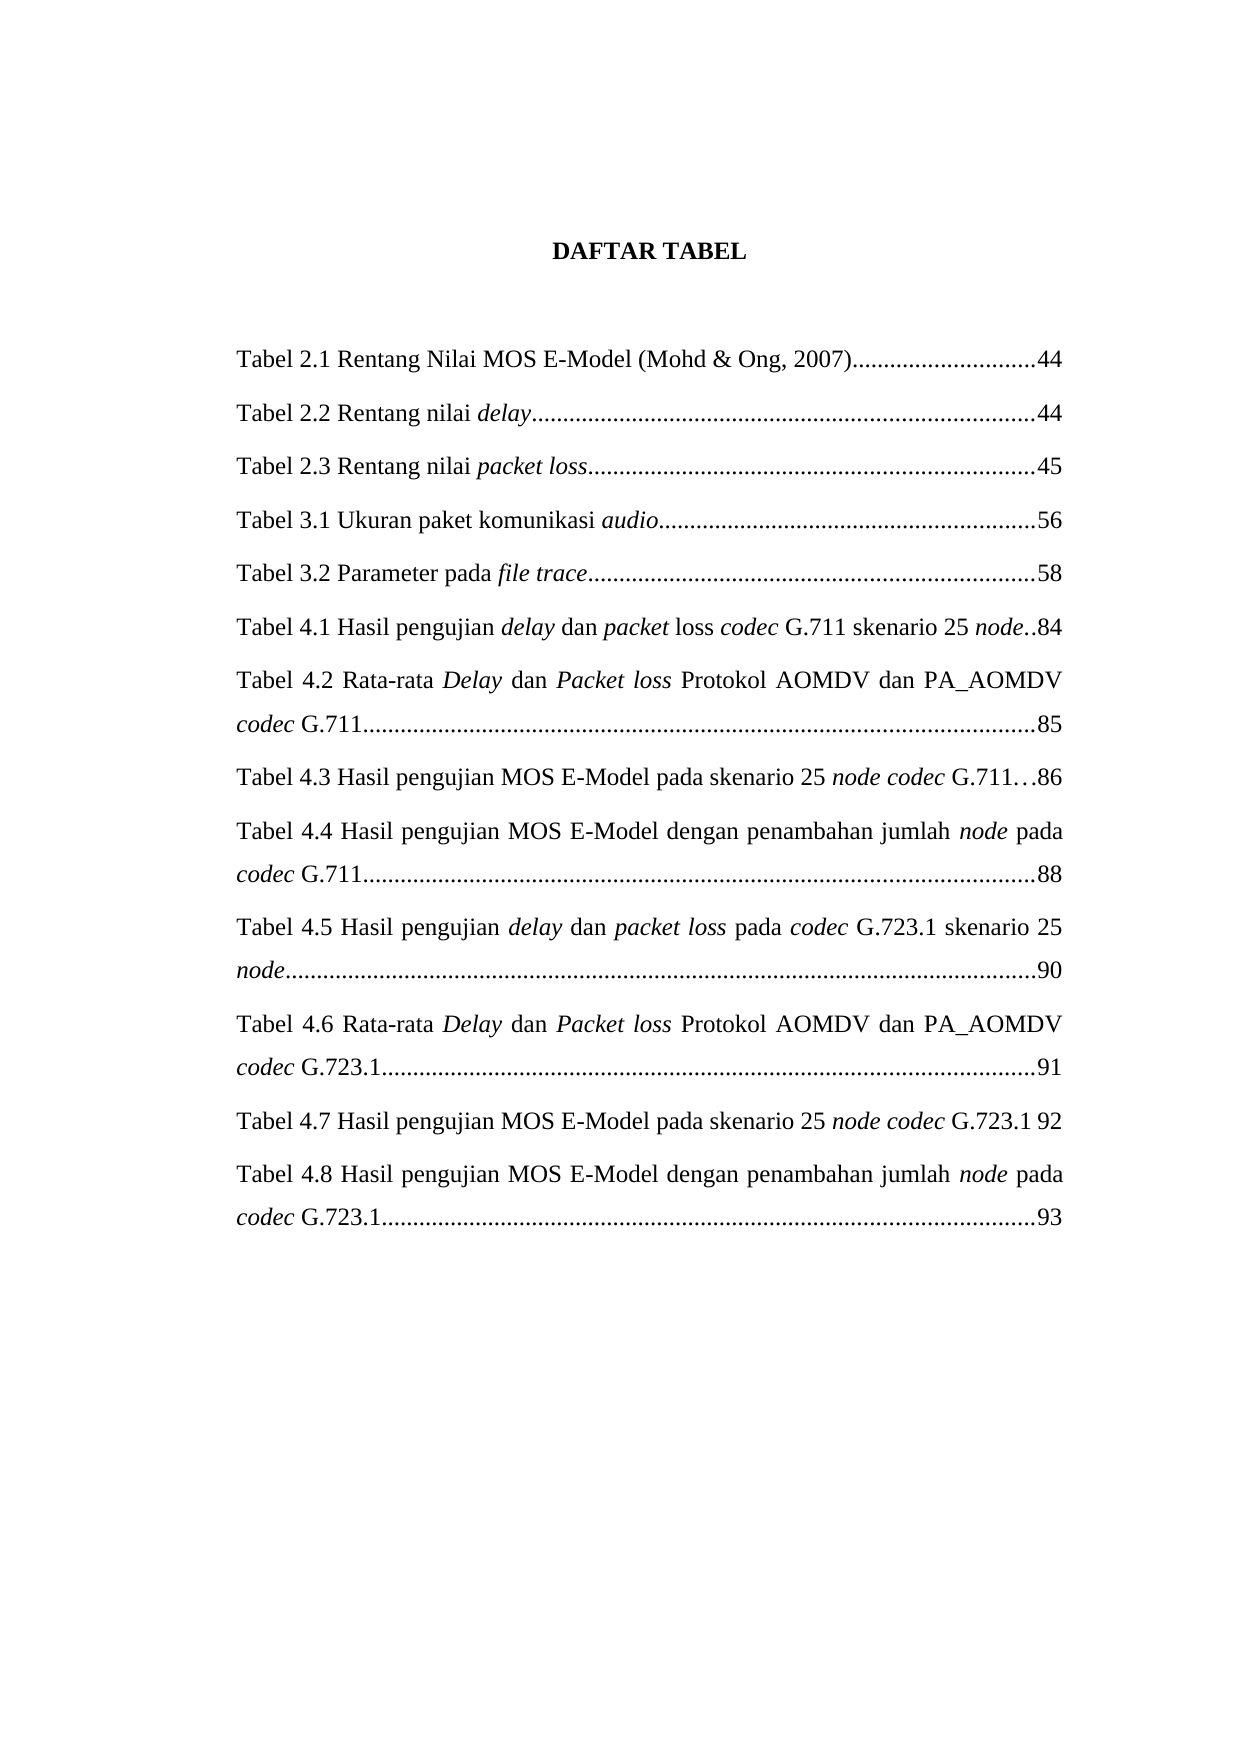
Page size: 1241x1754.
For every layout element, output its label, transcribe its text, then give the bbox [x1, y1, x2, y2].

subtitle DAFTAR TABEL [236, 236, 1063, 265]
text Tabel 4.8 Hasil pengujian MOS E-Model dengan penambahan jumlah node pada codec G.723.1 93 [236, 1159, 1063, 1231]
text Tabel 4.2 Rata-rata Delay dan Packet loss Protokol AOMDV dan PA_AOMDV codec G.711 85 [236, 666, 1063, 737]
text Tabel 4.6 Rata-rata Delay dan Packet loss Protokol AOMDV dan PA_AOMDV codec G.723.1 91 [236, 1009, 1063, 1081]
text Tabel 2.3 Rentang nilai packet loss 45 [236, 451, 1063, 480]
text Tabel 2.2 Rentang nilai delay 44 [236, 398, 1063, 427]
text Tabel 4.3 Hasil pengujian MOS E-Model pada skenario 25 node codec G.711 86 [236, 762, 1063, 791]
text Tabel 4.7 Hasil pengujian MOS E-Model pada skenario 25 node codec G.723.1 92 [236, 1106, 1063, 1134]
text Tabel 2.1 Rentang Nilai MOS E-Model (Mohd & Ong, 2007) 44 [236, 344, 1063, 373]
text Tabel 4.5 Hasil pengujian delay dan packet loss pada codec G.723.1 skenario 25 node 90 [236, 912, 1063, 984]
text Tabel 3.2 Parameter pada file trace 58 [236, 558, 1063, 587]
text Tabel 4.1 Hasil pengujian delay dan packet loss codec G.711 skenario 25 node 84 [236, 612, 1063, 641]
text Tabel 4.4 Hasil pengujian MOS E-Model dengan penambahan jumlah node pada codec G.711 88 [236, 816, 1063, 888]
text Tabel 3.1 Ukuran paket komunikasi audio 56 [236, 505, 1063, 534]
